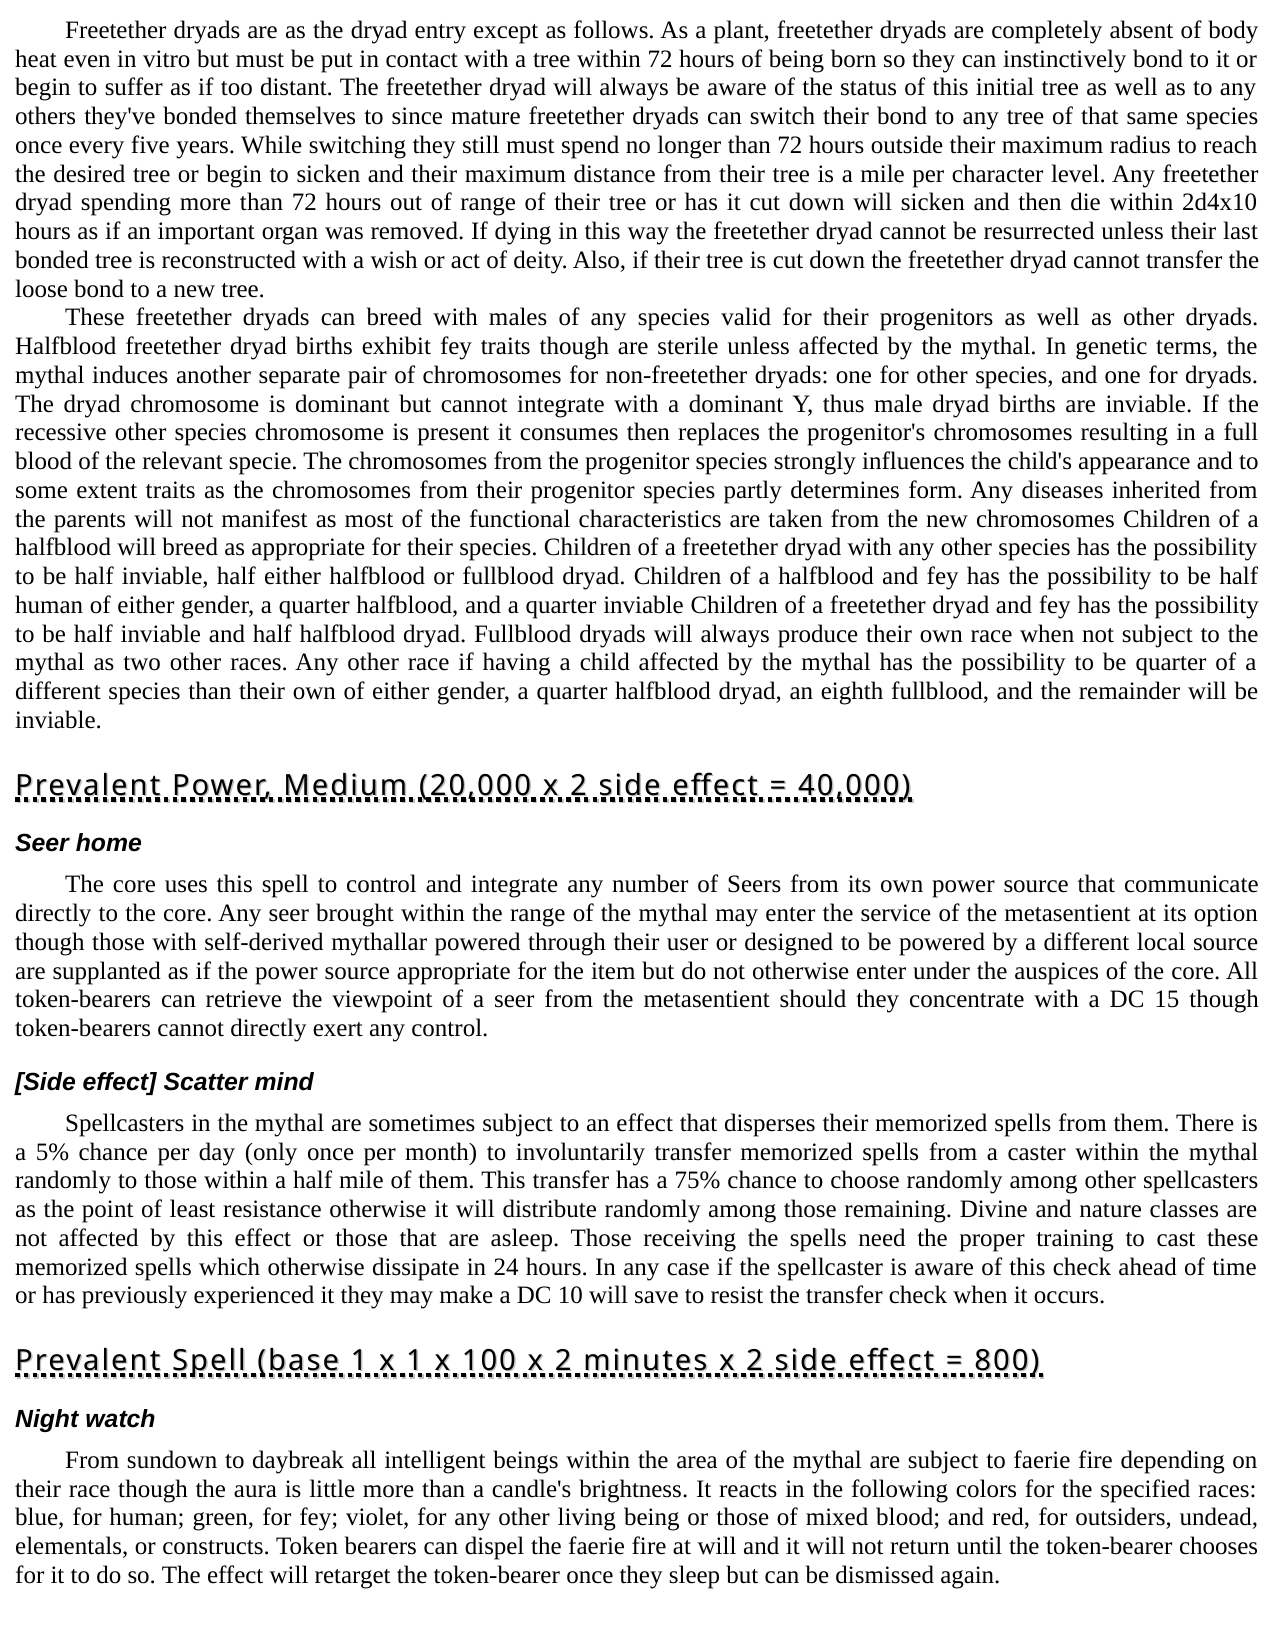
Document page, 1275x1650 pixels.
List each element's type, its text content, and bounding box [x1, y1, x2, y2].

text From sundown to daybreak all intelligent beings within the area of the mythal are subject to faerie fire depending on their race though the aura is little more than a candle's brightness. It reacts in the following colors for the specified races: blue, for human; green, for fey; violet, for any other living being or those of mixed blood; and red, for outsiders, undead, elementals, or constructs. Token bearers can dispel the faerie fire at will and it will not return until the token-bearer chooses for it to do so. The effect will retarget the token-bearer once they sleep but can be dismissed again. [15, 1445, 1260, 1589]
subtitle [Side effect] Scatter mind [15, 1067, 1260, 1096]
subtitle Seer home [15, 828, 1260, 857]
subtitle Prevalent Spell (base 1 x 1 x 100 x 2 minutes x 2 side effect = 800) [15, 1339, 1260, 1379]
subtitle Prevalent Power, Medium (20,000 x 2 side effect = 40,000) [15, 764, 1260, 803]
subtitle Night watch [15, 1404, 1260, 1432]
text Freetether dryads are as the dryad entry except as follows. As a plant, freetether dryads are completely absent of body heat even in vitro but must be put in contact with a tree within 72 hours of being born so they can instinctively bond to it or begin to suffer as if too distant. The freetether dryad will always be aware of the status of this initial tree as well as to any others they've bonded themselves to since mature freetether dryads can switch their bond to any tree of that same species once every five years. While switching they still must spend no longer than 72 hours outside their maximum radius to reach the desired tree or begin to sicken and their maximum distance from their tree is a mile per character level. Any freetether dryad spending more than 72 hours out of range of their tree or has it cut down will sicken and then die within 2d4x10 hours as if an important organ was removed. If dying in this way the freetether dryad cannot be resurrected unless their last bonded tree is reconstructed with a wish or act of deity. Also, if their tree is cut down the freetether dryad cannot transfer the loose bond to a new tree. [15, 15, 1260, 302]
text These freetether dryads can breed with males of any species valid for their progenitors as well as other dryads. Halfblood freetether dryad births exhibit fey traits though are sterile unless affected by the mythal. In genetic terms, the mythal induces another separate pair of chromosomes for non-freetether dryads: one for other species, and one for dryads. The dryad chromosome is dominant but cannot integrate with a dominant Y, thus male dryad births are inviable. If the recessive other species chromosome is present it consumes then replaces the progenitor's chromosomes resulting in a full blood of the relevant specie. The chromosomes from the progenitor species strongly influences the child's appearance and to some extent traits as the chromosomes from their progenitor species partly determines form. Any diseases inherited from the parents will not manifest as most of the functional characteristics are taken from the new chromosomes Children of a halfblood will breed as appropriate for their species. Children of a freetether dryad with any other species has the possibility to be half inviable, half either halfblood or fullblood dryad. Children of a halfblood and fey has the possibility to be half human of either gender, a quarter halfblood, and a quarter inviable Children of a freetether dryad and fey has the possibility to be half inviable and half halfblood dryad. Fullblood dryads will always produce their own race when not subject to the mythal as two other races. Any other race if having a child affected by the mythal has the possibility to be quarter of a different species than their own of either gender, a quarter halfblood dryad, an eighth fullblood, and the remainder will be inviable. [15, 302, 1260, 734]
text Spellcasters in the mythal are sometimes subject to an effect that disperses their memorized spells from them. There is a 5% chance per day (only once per month) to involuntarily transfer memorized spells from a caster within the mythal randomly to those within a half mile of them. This transfer has a 75% chance to choose randomly among other spellcasters as the point of least resistance otherwise it will distribute randomly among those remaining. Divine and nature classes are not affected by this effect or those that are asleep. Those receiving the spells need the proper training to cast these memorized spells which otherwise dissipate in 24 hours. In any case if the spellcaster is aware of this check ahead of time or has previously experienced it they may make a DC 10 will save to resist the transfer check when it occurs. [15, 1108, 1260, 1309]
text The core uses this spell to control and integrate any number of Seers from its own power source that communicate directly to the core. Any seer brought within the range of the mythal may enter the service of the metasentient at its option though those with self-derived mythallar powered through their user or designed to be powered by a different local source are supplanted as if the power source appropriate for the item but do not otherwise enter under the auspices of the core. All token-bearers can retrieve the viewpoint of a seer from the metasentient should they concentrate with a DC 15 though token-bearers cannot directly exert any control. [15, 869, 1260, 1042]
